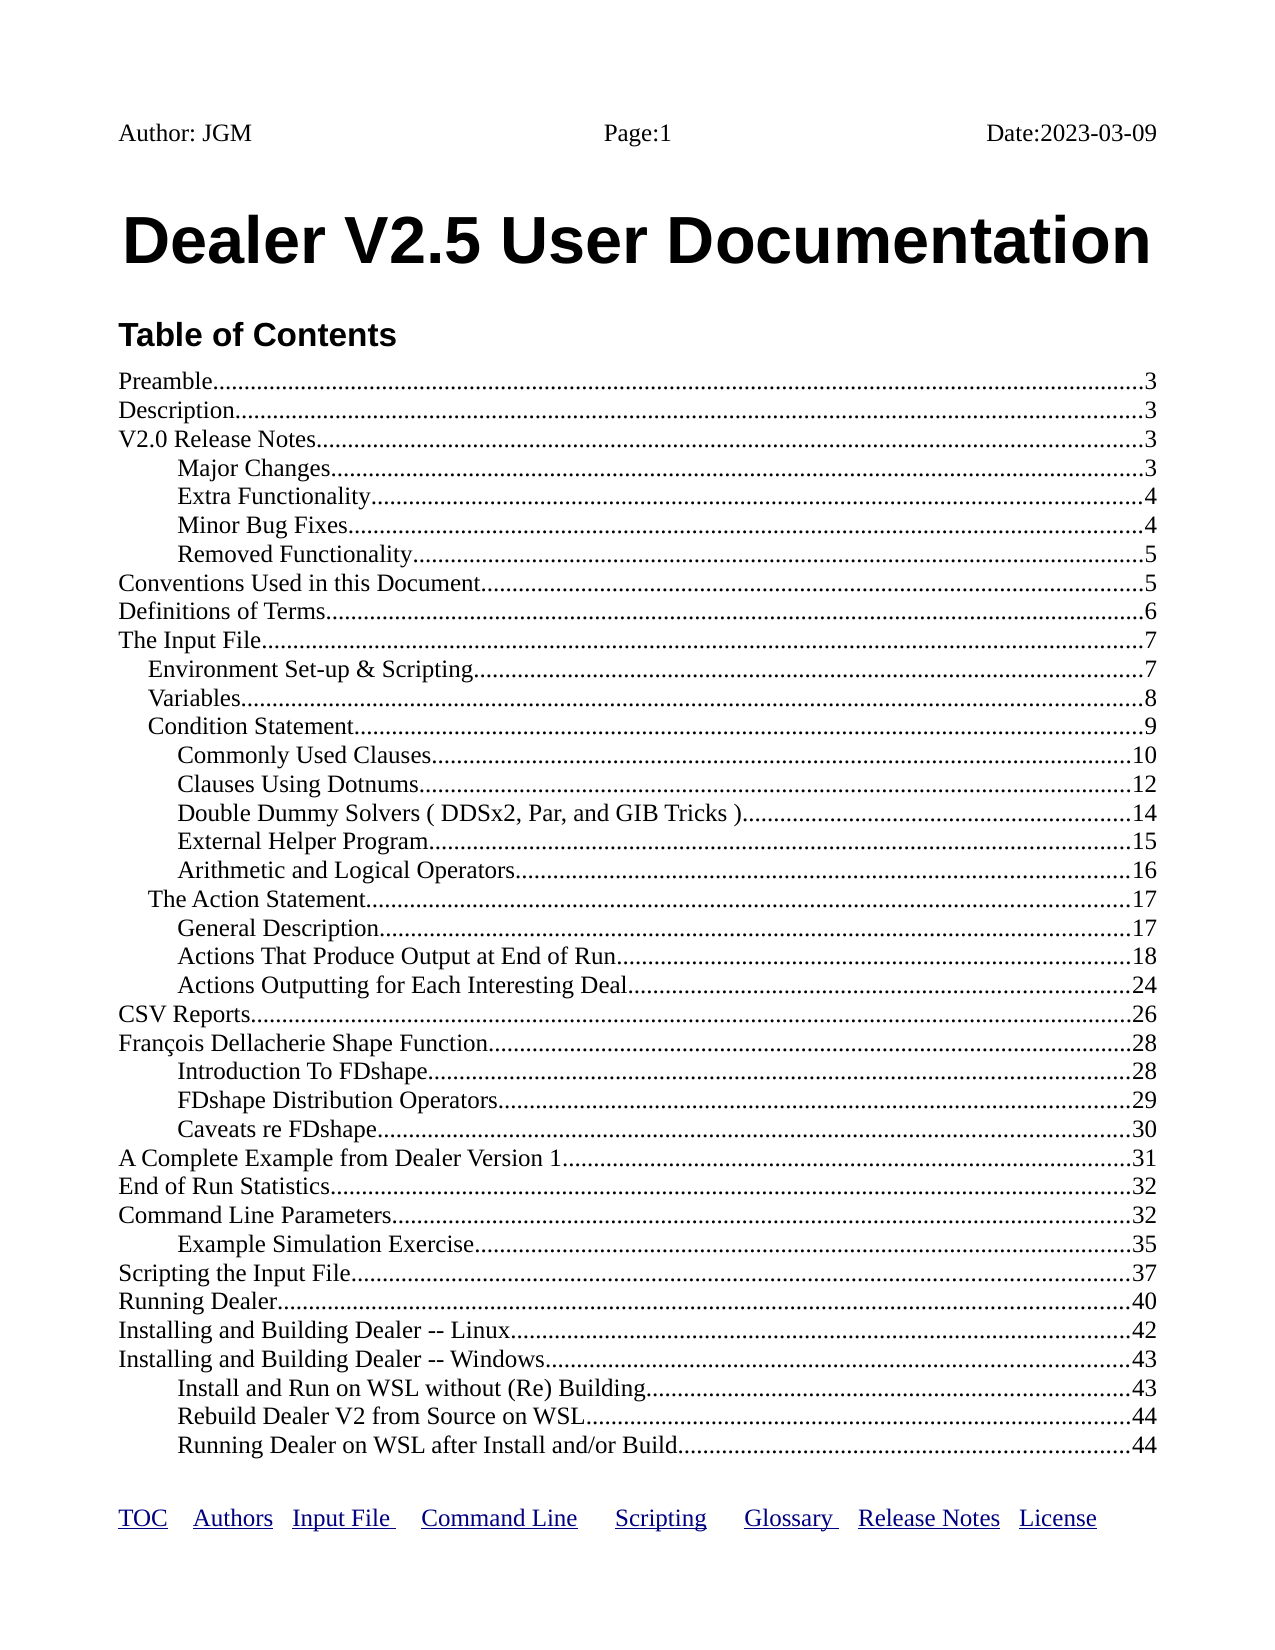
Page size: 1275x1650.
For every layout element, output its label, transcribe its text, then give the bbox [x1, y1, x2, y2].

text Rebuild Dealer V2 from Source on WSL 44 [177, 1401, 1157, 1430]
text Variables 8 [148, 683, 1157, 711]
text Preamble 3 [118, 366, 1157, 395]
text General Description 17 [177, 913, 1157, 941]
text Installing and Building Dealer -- Windows 43 [118, 1344, 1157, 1373]
text Installing and Building Dealer -- Linux 42 [118, 1315, 1157, 1344]
text Running Dealer 40 [118, 1286, 1157, 1315]
subtitle Table of Contents [118, 316, 1157, 354]
text Introduction To FDshape 28 [177, 1056, 1157, 1085]
text The Action Statement 17 [148, 884, 1157, 913]
text A Complete Example from Dealer Version 1 31 [118, 1143, 1157, 1171]
text FDshape Distribution Operators 29 [177, 1085, 1157, 1114]
text Definitions of Terms 6 [118, 596, 1157, 625]
text Removed Functionality 5 [177, 539, 1157, 568]
title Dealer V2.5 User Documentation [118, 201, 1157, 278]
text François Dellacherie Shape Function 28 [118, 1028, 1157, 1056]
text Scripting the Input File 37 [118, 1258, 1157, 1286]
text Command Line Parameters 32 [118, 1200, 1157, 1229]
text Example Simulation Exercise 35 [177, 1229, 1157, 1258]
text End of Run Statistics 32 [118, 1171, 1157, 1200]
text Clauses Using Dotnums 12 [177, 769, 1157, 798]
text Double Dummy Solvers ( DDSx2, Par, and GIB Tricks ) 14 [177, 798, 1157, 826]
text Environment Set-up & Scripting 7 [148, 654, 1157, 683]
text Running Dealer on WSL after Install and/or Build 44 [177, 1430, 1157, 1459]
text Commonly Used Clauses 10 [177, 740, 1157, 769]
text Caveats re FDshape 30 [177, 1114, 1157, 1143]
text Arithmetic and Logical Operators 16 [177, 855, 1157, 884]
text Condition Statement 9 [148, 711, 1157, 740]
text External Helper Program 15 [177, 826, 1157, 855]
text Install and Run on WSL without (Re) Building 43 [177, 1373, 1157, 1401]
text Minor Bug Fixes 4 [177, 510, 1157, 539]
text The Input File 7 [118, 625, 1157, 654]
text Actions Outputting for Each Interesting Deal 24 [177, 970, 1157, 999]
text Conventions Used in this Document 5 [118, 568, 1157, 596]
text CSV Reports 26 [118, 999, 1157, 1028]
text Extra Functionality 4 [177, 481, 1157, 510]
text Description 3 [118, 395, 1157, 424]
text V2.0 Release Notes 3 [118, 424, 1157, 453]
text Major Changes 3 [177, 453, 1157, 481]
text Actions That Produce Output at End of Run 18 [177, 941, 1157, 970]
